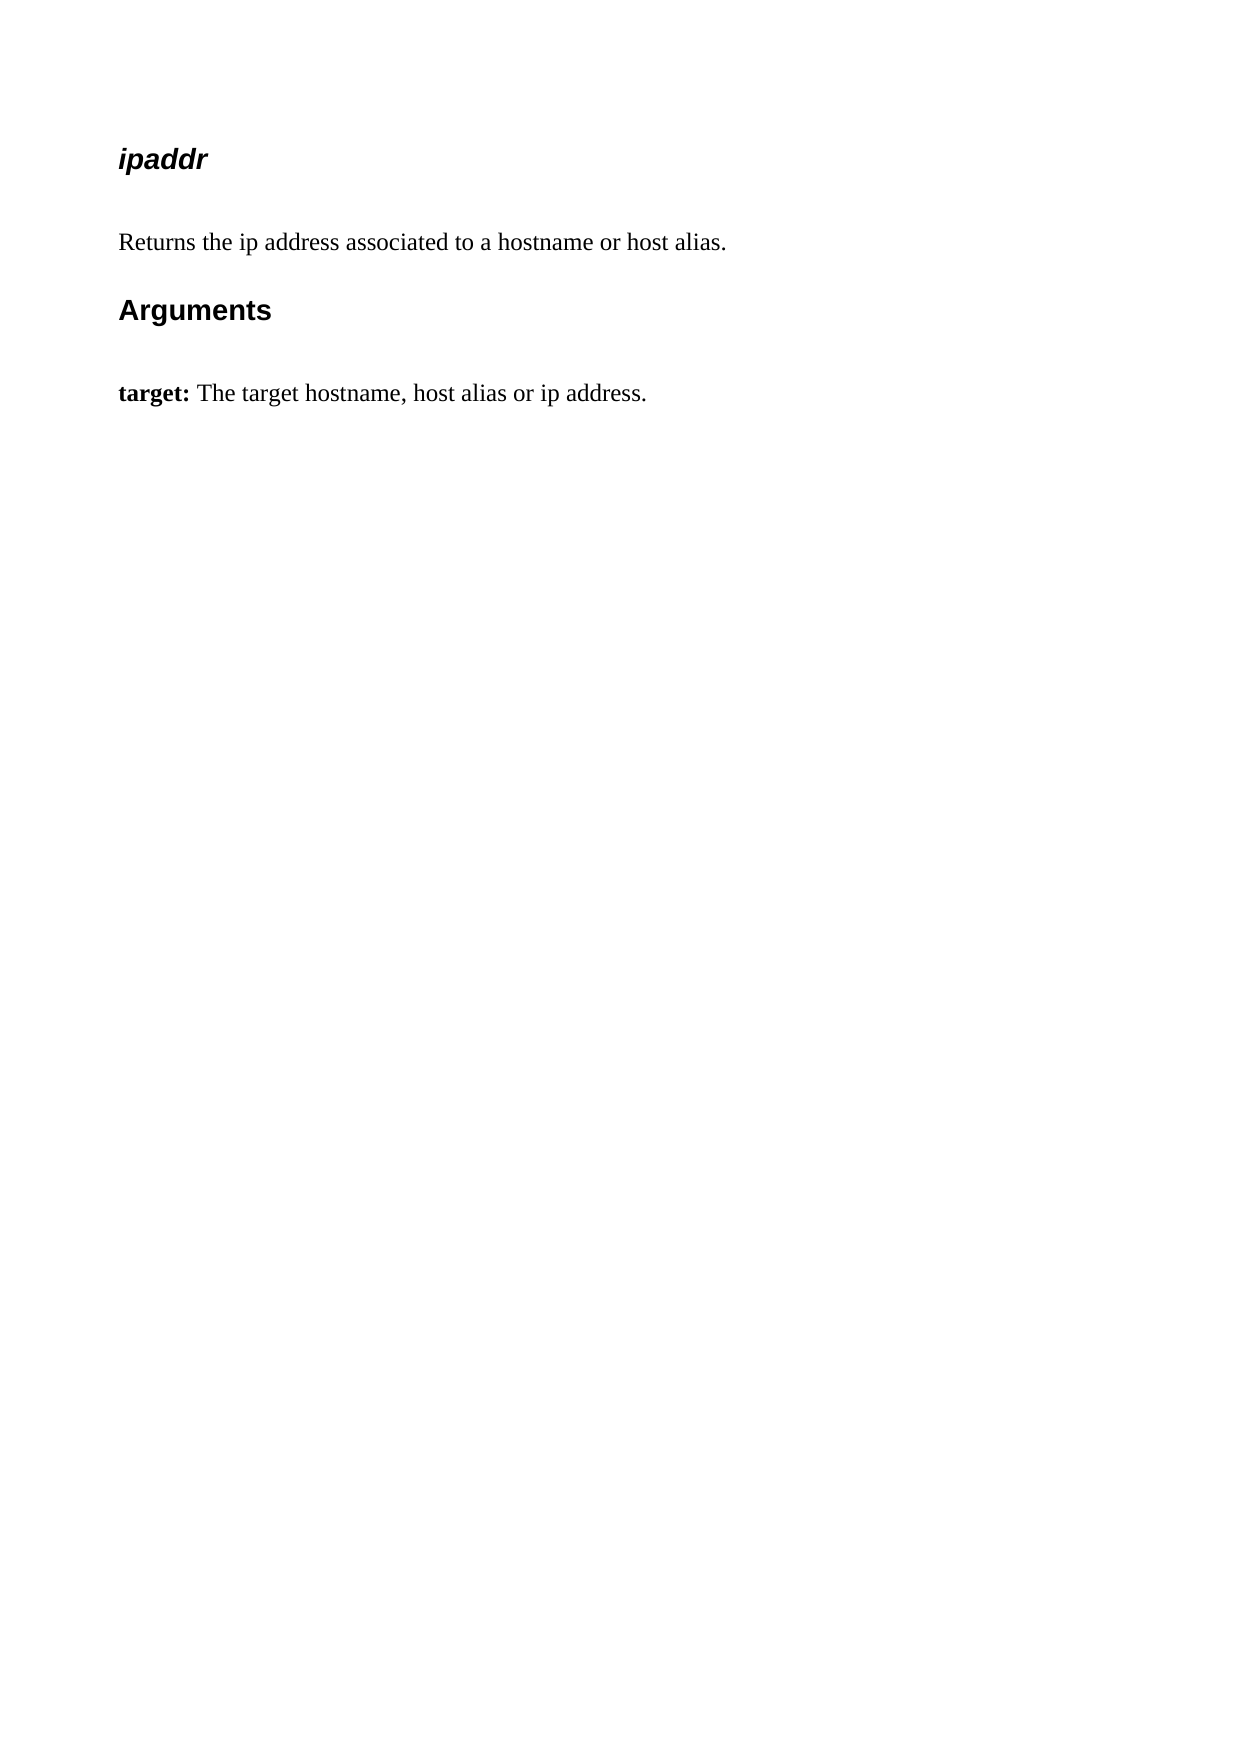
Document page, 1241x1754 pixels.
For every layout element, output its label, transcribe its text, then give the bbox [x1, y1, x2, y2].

subtitle Arguments [118, 294, 1122, 326]
text target: The target hostname, host alias or ip address. [118, 379, 1122, 407]
subtitle ipaddr [118, 143, 1122, 176]
text Returns the ip address associated to a hostname or host alias. [118, 228, 1122, 256]
